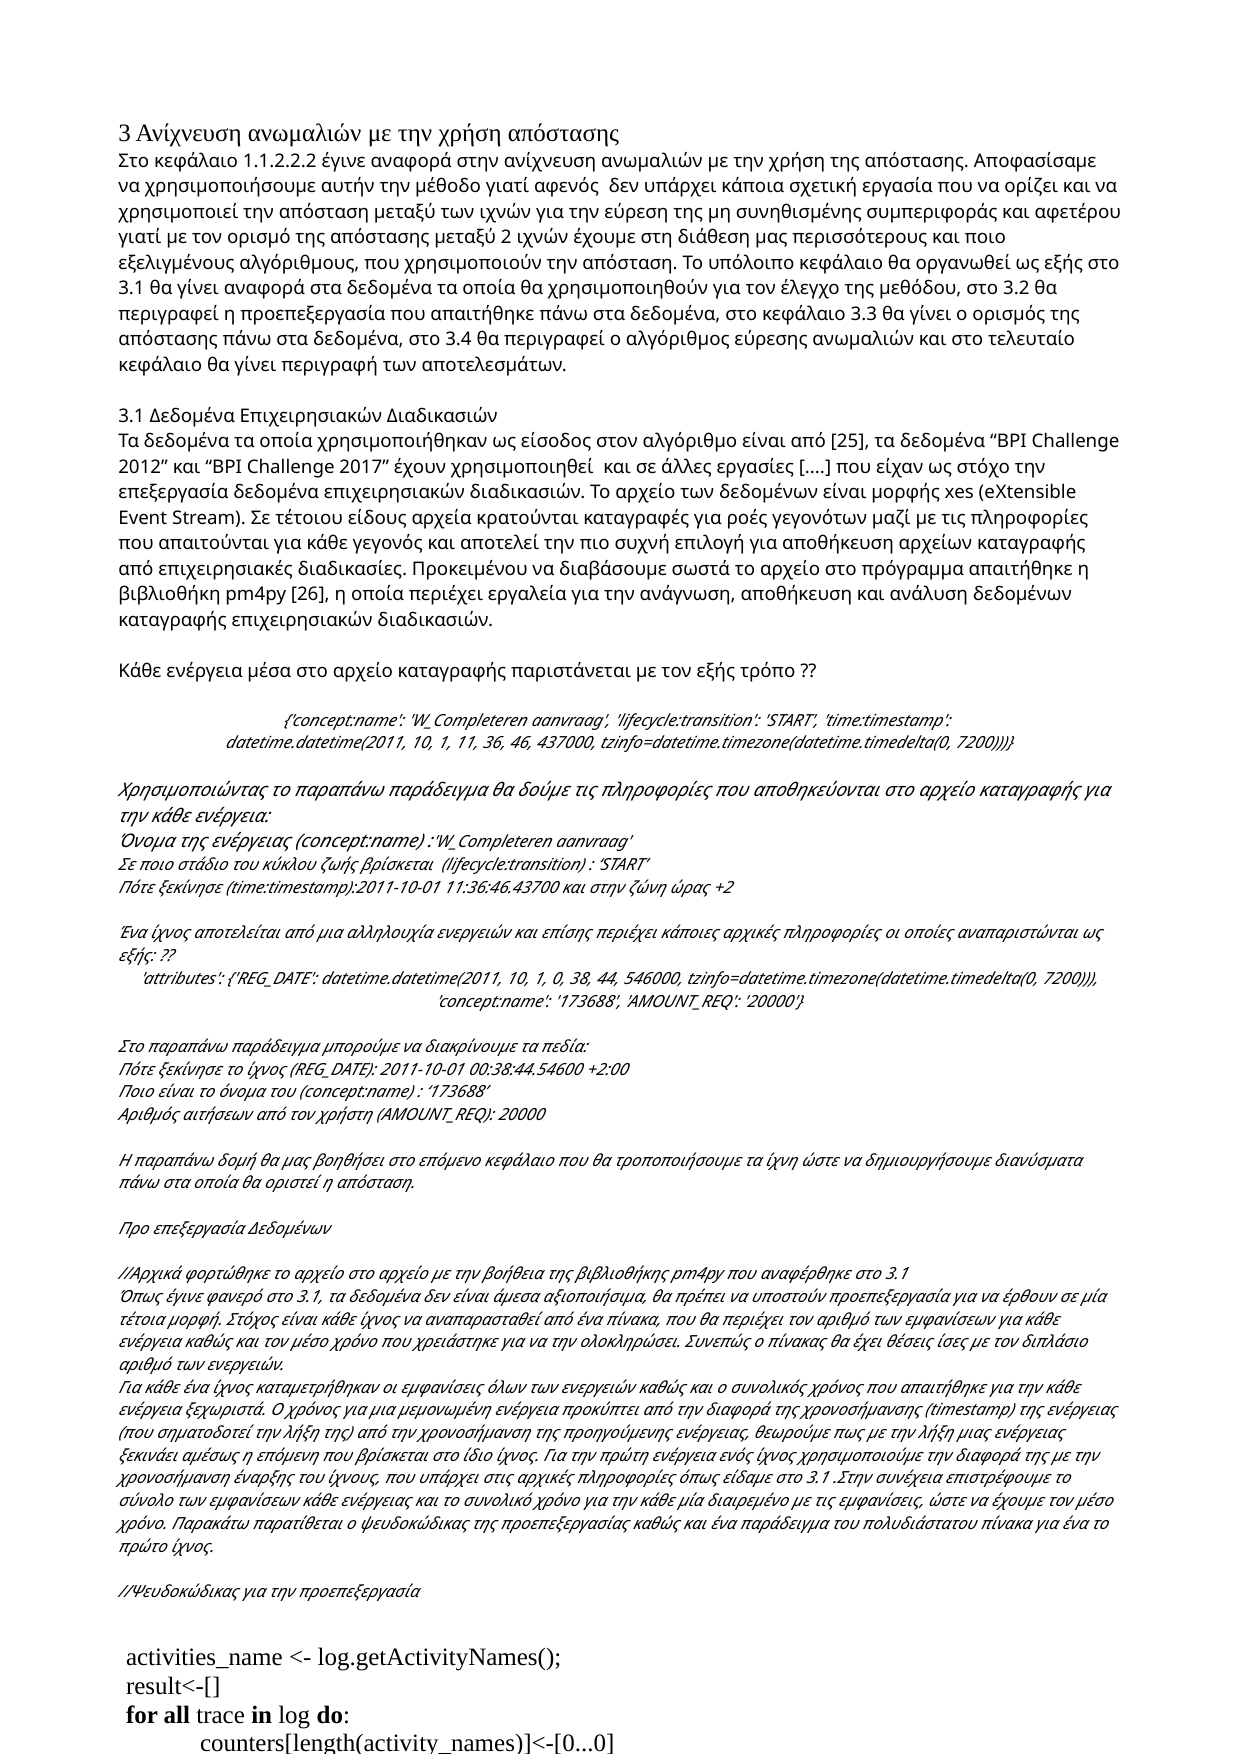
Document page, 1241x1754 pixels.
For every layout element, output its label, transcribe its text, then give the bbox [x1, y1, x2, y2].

text 'attributes': {'REG_DATE': datetime.datetime(2011, 10, 1, 0, 38, 44, 546000, tzinfo=datetime.timezone(datetime.timedelta(0, 7200))), 'concept:name': '173688', 'AMOUNT_REQ': '20000'} [118, 967, 1122, 1012]
text Προ επεξεργασία Δεδομένων [118, 1216, 1122, 1239]
text 3.1 Δεδομένα Επιχειρησιακών Διαδικασιών [118, 402, 1122, 428]
text Για κάθε ένα ίχνος καταμετρήθηκαν οι εμφανίσεις όλων των ενεργειών καθώς και ο συνολικός χρόνος που απαιτήθηκε για την κάθε ενέργεια ξεχωριστά. Ο χρόνος για μια μεμονωμένη ενέργεια προκύπτει από την διαφορά της χρονοσήμανσης (timestamp) της ενέργειας (που σηματοδοτεί την λήξη της) από την χρονοσήμανση της προηγούμενης ενέργειας, θεωρούμε πως με την λήξη μιας ενέργειας ξεκινάει αμέσως η επόμενη που βρίσκεται στο ίδιο ίχνος. Για την πρώτη ενέργεια ενός ίχνος χρησιμοποιούμε την διαφορά της με την χρονοσήμανση έναρξης του ίχνους, που υπάρχει στις αρχικές πληροφορίες όπως είδαμε στο 3.1 .Στην συνέχεια επιστρέφουμε το σύνολο των εμφανίσεων κάθε ενέργειας και το συνολικό χρόνο για την κάθε μία διαιρεμένο με τις εμφανίσεις, ώστε να έχουμε τον μέσο χρόνο. Παρακάτω παρατίθεται ο ψευδοκώδικας της προεπεξεργασίας καθώς και ένα παράδειγμα του πολυδιάστατου πίνακα για ένα το πρώτο ίχνος. [118, 1375, 1122, 1557]
text Σε ποιο στάδιο του κύκλου ζωής βρίσκεται (lifecycle:transition) : ‘START’ [118, 853, 1122, 876]
text Πότε ξεκίνησε το ίχνος (REG_DATE): 2011-10-01 00:38:44.54600 +2:00 [118, 1057, 1122, 1080]
text //Ψευδοκώδικας για την προεπεξεργασία [118, 1580, 1122, 1602]
text Ποιο είναι το όνομα του (concept:name) : ‘173688’ [118, 1080, 1122, 1103]
text Όπως έγινε φανερό στο 3.1, τα δεδομένα δεν είναι άμεσα αξιοποιήσιμα, θα πρέπει να υποστούν προεπεξεργασία για να έρθουν σε μία τέτοια μορφή. Στόχος είναι κάθε ίχνος να αναπαρασταθεί από ένα πίνακα, που θα περιέχει τον αριθμό των εμφανίσεων για κάθε ενέργεια καθώς και τον μέσο χρόνο που χρειάστηκε για να την ολοκληρώσει. Συνεπώς ο πίνακας θα έχει θέσεις ίσες με τον διπλάσιο αριθμό των ενεργειών. [118, 1284, 1122, 1375]
text Στο κεφάλαιο 1.1.2.2.2 έγινε αναφορά στην ανίχνευση ανωμαλιών με την χρήση της απόστασης. Αποφασίσαμε να χρησιμοποιήσουμε αυτήν την μέθοδο γιατί αφενός δεν υπάρχει κάποια σχετική εργασία που να ορίζει και να χρησιμοποιεί την απόσταση μεταξύ των ιχνών για την εύρεση της μη συνηθισμένης συμπεριφοράς και αφετέρου γιατί με τον ορισμό της απόστασης μεταξύ 2 ιχνών έχουμε στη διάθεση μας περισσότερους και ποιο εξελιγμένους αλγόριθμους, που χρησιμοποιούν την απόσταση. Το υπόλοιπο κεφάλαιο θα οργανωθεί ως εξής στο 3.1 θα γίνει αναφορά στα δεδομένα τα οποία θα χρησιμοποιηθούν για τον έλεγχο της μεθόδου, στο 3.2 θα περιγραφεί η προεπεξεργασία που απαιτήθηκε πάνω στα δεδομένα, στο κεφάλαιο 3.3 θα γίνει ο ορισμός της απόστασης πάνω στα δεδομένα, στο 3.4 θα περιγραφεί ο αλγόριθμος εύρεσης ανωμαλιών και στο τελευταίο κεφάλαιο θα γίνει περιγραφή των αποτελεσμάτων. [118, 147, 1122, 377]
text Ένα ίχνος αποτελείται από μια αλληλουχία ενεργειών και επίσης περιέχει κάποιες αρχικές πληροφορίες οι οποίες αναπαριστώνται ως εξής: ?? [118, 921, 1122, 967]
text {'concept:name': 'W_Completeren aanvraag', 'lifecycle:transition': 'START', 'time:timestamp': [118, 708, 1122, 731]
text Τα δεδομένα τα οποία χρησιμοποιήθηκαν ως είσοδος στον αλγόριθμο είναι από [25], τα δεδομένα “BPI Challenge 2012” και “BPI Challenge 2017” έχουν χρησιμοποιηθεί και σε άλλες εργασίες [....] που είχαν ως στόχο την επεξεργασία δεδομένα επιχειρησιακών διαδικασιών. Το αρχείο των δεδομένων είναι μορφής xes (eXtensible Event Stream). Σε τέτοιου είδους αρχεία κρατούνται καταγραφές για ροές γεγονότων μαζί με τις πληροφορίες που απαιτούνται για κάθε γεγονός και αποτελεί την πιο συχνή επιλογή για αποθήκευση αρχείων καταγραφής από επιχειρησιακές διαδικασίες. Προκειμένου να διαβάσουμε σωστά το αρχείο στο πρόγραμμα απαιτήθηκε η βιβλιοθήκη pm4py [26], η οποία περιέχει εργαλεία για την ανάγνωση, αποθήκευση και ανάλυση δεδομένων καταγραφής επιχειρησιακών διαδικασιών. [118, 428, 1122, 632]
text Η παραπάνω δομή θα μας βοηθήσει στο επόμενο κεφάλαιο που θα τροποποιήσουμε τα ίχνη ώστε να δημιουργήσουμε διανύσματα πάνω στα οποία θα οριστεί η απόσταση. [118, 1148, 1122, 1194]
text Αριθμός αιτήσεων από τον χρήστη (AMOUNT_REQ): 20000 [118, 1103, 1122, 1126]
text Κάθε ενέργεια μέσα στο αρχείο καταγραφής παριστάνεται με τον εξής τρόπο ?? [118, 657, 1122, 683]
text Πότε ξεκίνησε (time:timestamp):2011-10-01 11:36:46.43700 και στην ζώνη ώρας +2 [118, 876, 1122, 898]
text //Αρχικά φορτώθηκε το αρχείο στο αρχείο με την βοήθεια της βιβλιοθήκης pm4py που αναφέρθηκε στο 3.1 [118, 1262, 1122, 1284]
text 3 Ανίχνευση ανωμαλιών με την χρήση απόστασης [118, 118, 1122, 147]
text Όνομα της ενέργειας (concept:name) :'W_Completeren aanvraag' [118, 827, 1122, 853]
text Χρησιμοποιώντας το παραπάνω παράδειγμα θα δούμε τις πληροφορίες που αποθηκεύονται στο αρχείο καταγραφής για την κάθε ενέργεια: [118, 776, 1122, 827]
text datetime.datetime(2011, 10, 1, 11, 36, 46, 437000, tzinfo=datetime.timezone(datetime.timedelta(0, 7200)))} [118, 731, 1122, 754]
text Στο παραπάνω παράδειγμα μπορούμε να διακρίνουμε τα πεδία: [118, 1035, 1122, 1057]
